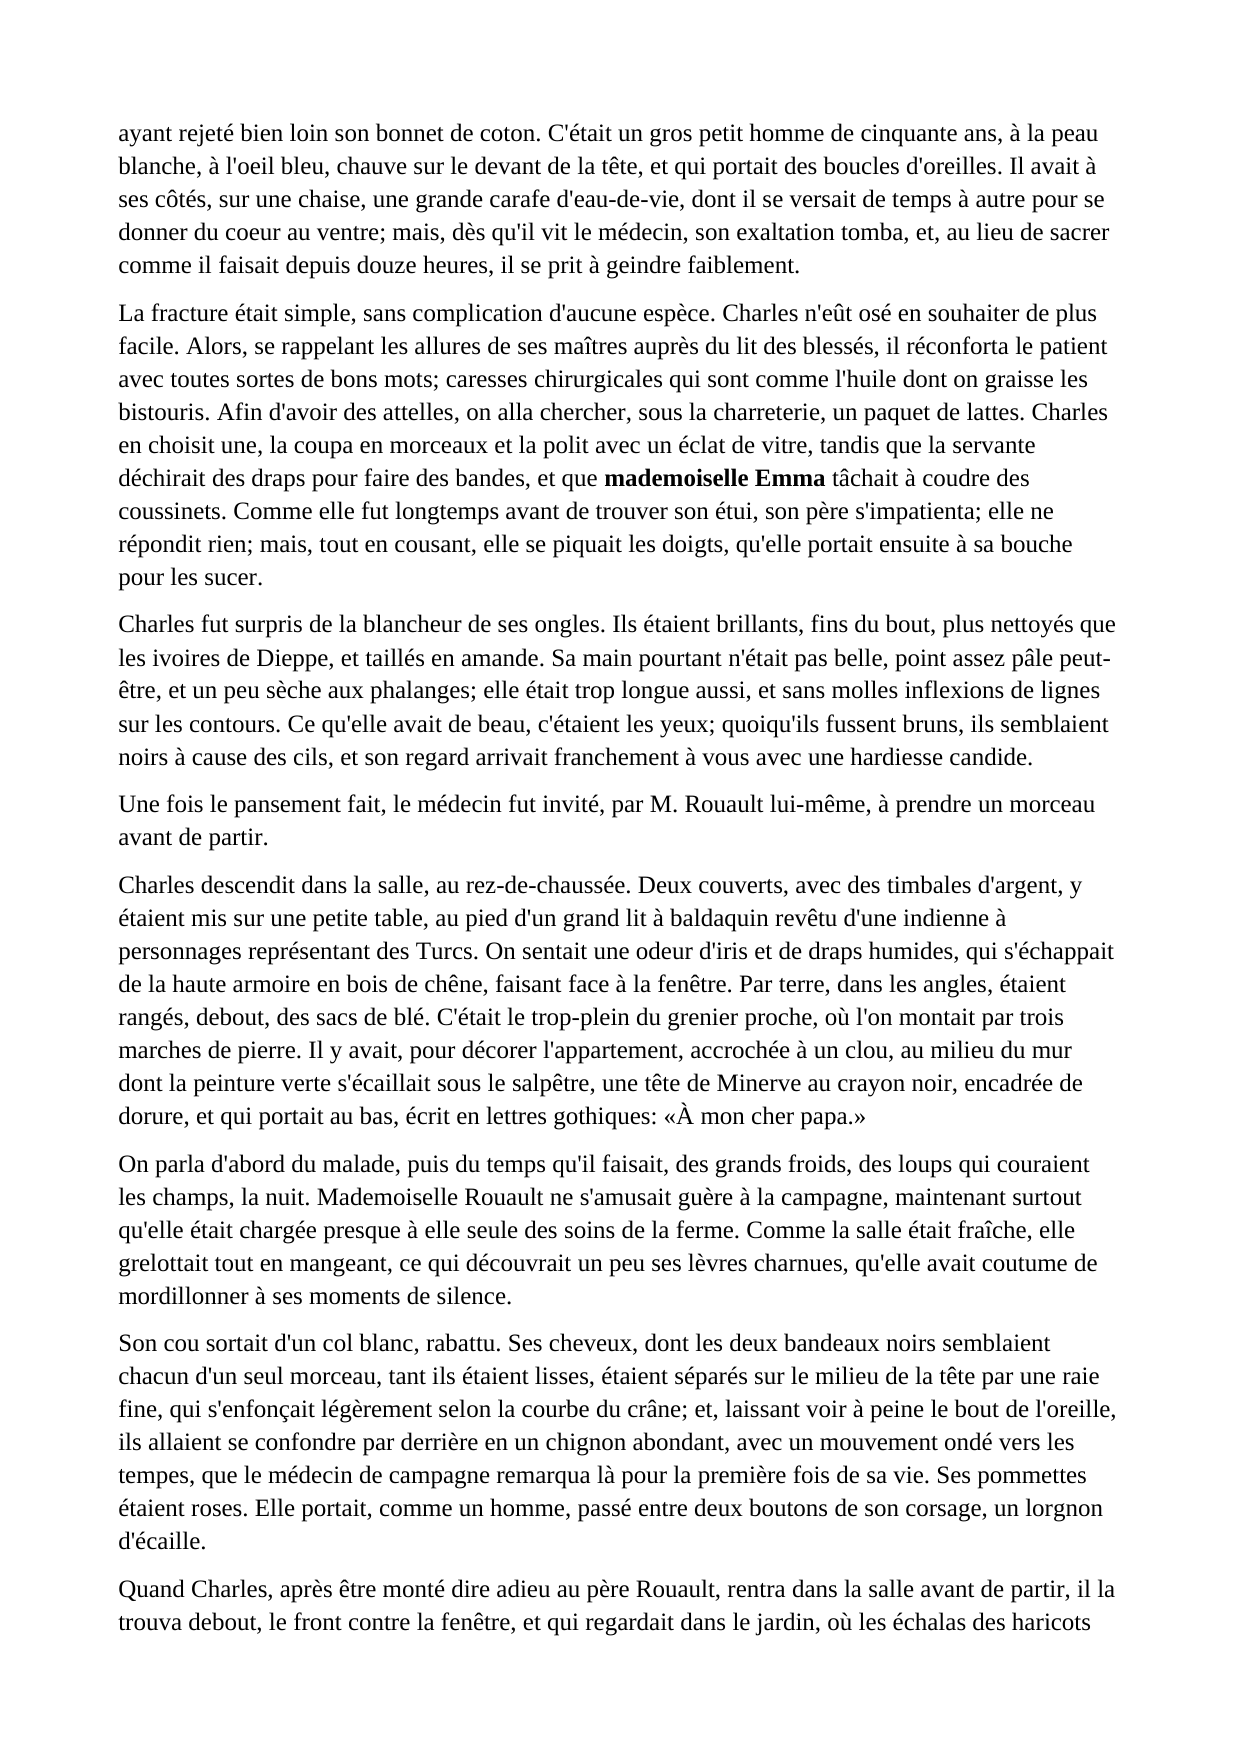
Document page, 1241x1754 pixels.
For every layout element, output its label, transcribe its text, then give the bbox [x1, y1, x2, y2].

text Son cou sortait d'un col blanc, rabattu. Ses cheveux, dont les deux bandeaux noirs semblaient chacun d'un seul morceau, tant ils étaient lisses, étaient séparés sur le milieu de la tête par une raie fine, qui s'enfonçait légèrement selon la courbe du crâne; et, laissant voir à peine le bout de l'oreille, ils allaient se confondre par derrière en un chignon abondant, avec un mouvement ondé vers les tempes, que le médecin de campagne remarqua là pour la première fois de sa vie. Ses pommettes étaient roses. Elle portait, comme un homme, passé entre deux boutons de son corsage, un lorgnon d'écaille. [118, 1328, 1122, 1555]
text Quand Charles, après être monté dire adieu au père Rouault, rentra dans la salle avant de partir, il la trouva debout, le front contre la fenêtre, et qui regardait dans le jardin, où les échalas des haricots [118, 1574, 1122, 1636]
text Charles fut surpris de la blancheur de ses ongles. Ils étaient brillants, fins du bout, plus nettoyés que les ivoires de Dieppe, et taillés en amande. Sa main pourtant n'était pas belle, point assez pâle peut-être, et un peu sèche aux phalanges; elle était trop longue aussi, et sans molles inflexions de lignes sur les contours. Ce qu'elle avait de beau, c'étaient les yeux; quoiqu'ils fussent bruns, ils semblaient noirs à cause des cils, et son regard arrivait franchement à vous avec une hardiesse candide. [118, 609, 1122, 770]
text La fracture était simple, sans complication d'aucune espèce. Charles n'eût osé en souhaiter de plus facile. Alors, se rappelant les allures de ses maîtres auprès du lit des blessés, il réconforta le patient avec toutes sortes de bons mots; caresses chirurgicales qui sont comme l'huile dont on graisse les bistouris. Afin d'avoir des attelles, on alla chercher, sous la charreterie, un paquet de lattes. Charles en choisit une, la coupa en morceaux et la polit avec un éclat de vitre, tandis que la servante déchirait des draps pour faire des bandes, et que mademoiselle Emma tâchait à coudre des coussinets. Comme elle fut longtemps avant de trouver son étui, son père s'impatienta; elle ne répondit rien; mais, tout en cousant, elle se piquait les doigts, qu'elle portait ensuite à sa bouche pour les sucer. [118, 298, 1122, 591]
text ayant rejeté bien loin son bonnet de coton. C'était un gros petit homme de cinquante ans, à la peau blanche, à l'oeil bleu, chauve sur le devant de la tête, et qui portait des boucles d'oreilles. Il avait à ses côtés, sur une chaise, une grande carafe d'eau-de-vie, dont il se versait de temps à autre pour se donner du coeur au ventre; mais, dès qu'il vit le médecin, son exaltation tomba, et, au lieu de sacrer comme il faisait depuis douze heures, il se prit à geindre faiblement. [118, 118, 1122, 279]
text Une fois le pansement fait, le médecin fut invité, par M. Rouault lui-même, à prendre un morceau avant de partir. [118, 789, 1122, 851]
text Charles descendit dans la salle, au rez-de-chaussée. Deux couverts, avec des timbales d'argent, y étaient mis sur une petite table, au pied d'un grand lit à baldaquin revêtu d'une indienne à personnages représentant des Turcs. On sentait une odeur d'iris et de draps humides, qui s'échappait de la haute armoire en bois de chêne, faisant face à la fenêtre. Par terre, dans les angles, étaient rangés, debout, des sacs de blé. C'était le trop-plein du grenier proche, où l'on montait par trois marches de pierre. Il y avait, pour décorer l'appartement, accrochée à un clou, au milieu du mur dont la peinture verte s'écaillait sous le salpêtre, une tête de Minerve au crayon noir, encadrée de dorure, et qui portait au bas, écrit en lettres gothiques: «À mon cher papa.» [118, 870, 1122, 1130]
text On parla d'abord du malade, puis du temps qu'il faisait, des grands froids, des loups qui couraient les champs, la nuit. Mademoiselle Rouault ne s'amusait guère à la campagne, maintenant surtout qu'elle était chargée presque à elle seule des soins de la ferme. Comme la salle était fraîche, elle grelottait tout en mangeant, ce qui découvrait un peu ses lèvres charnues, qu'elle avait coutume de mordillonner à ses moments de silence. [118, 1149, 1122, 1309]
